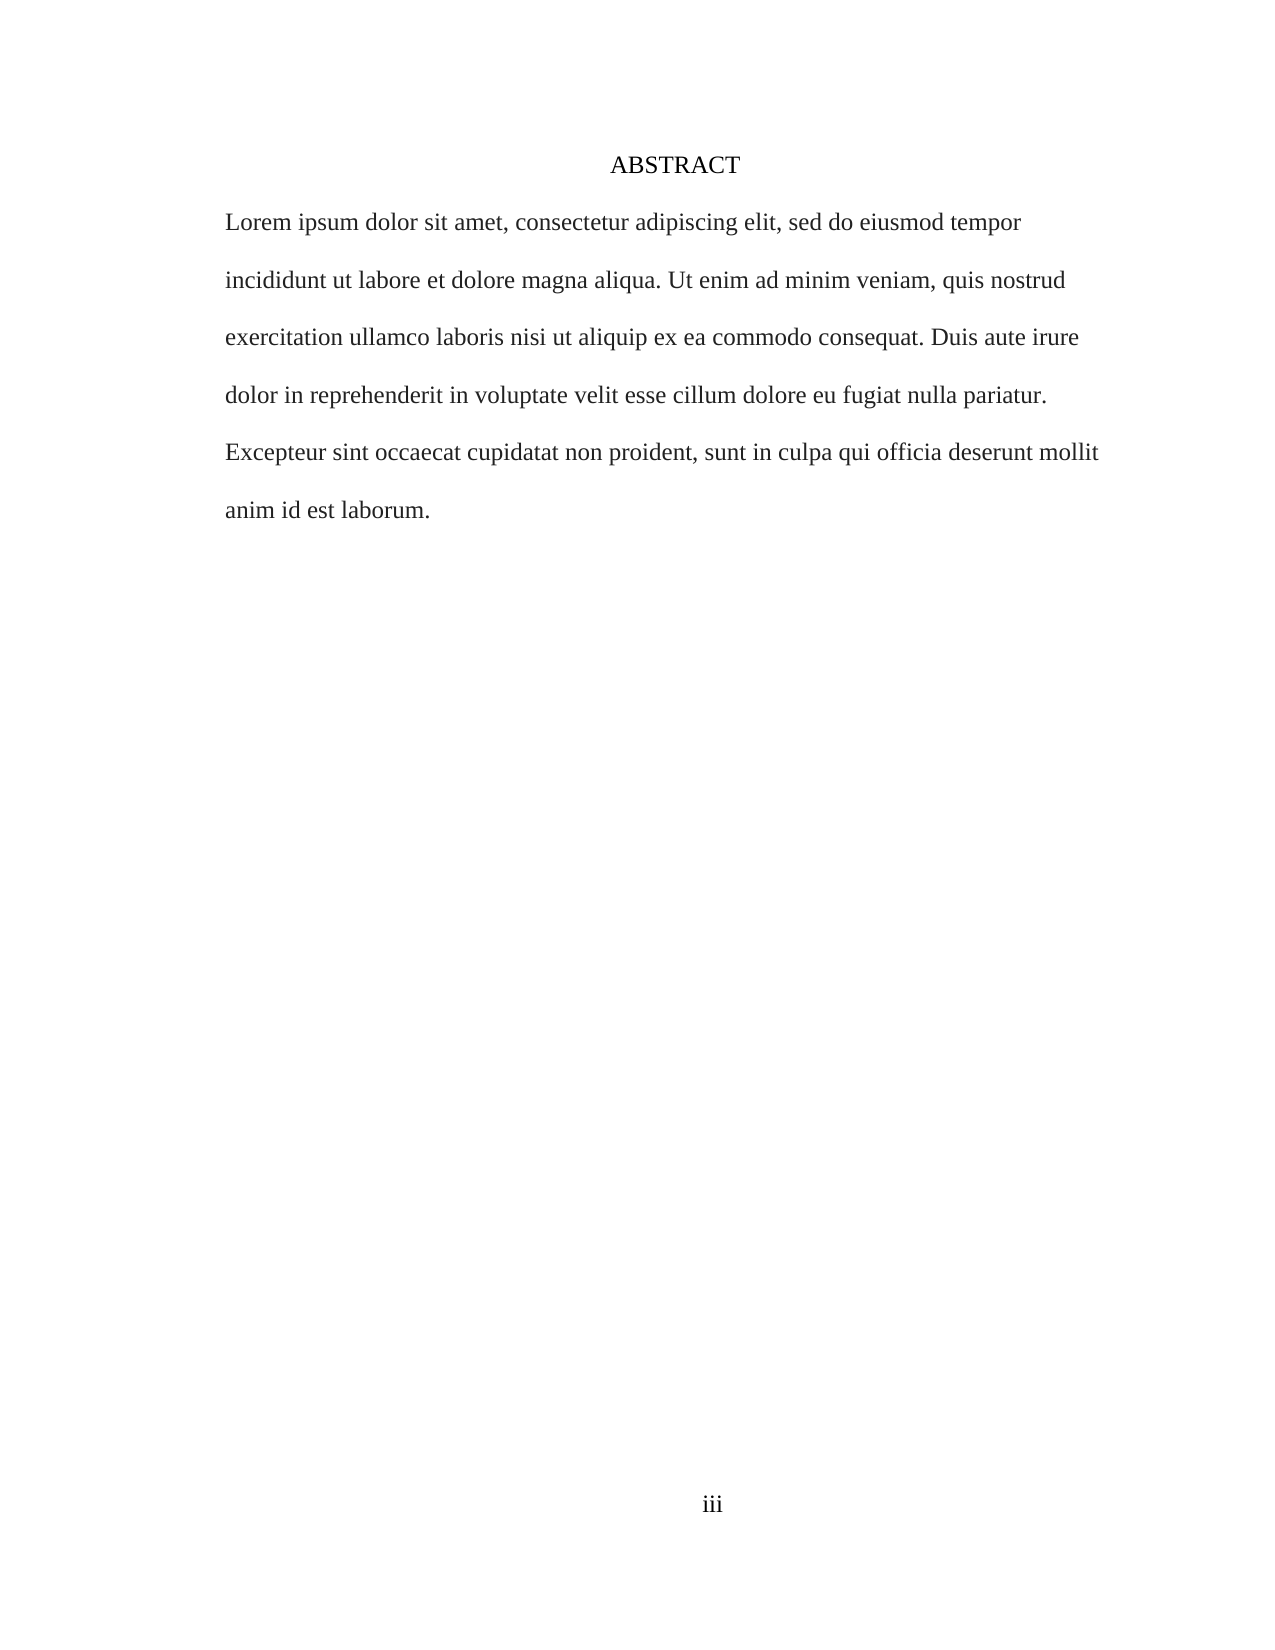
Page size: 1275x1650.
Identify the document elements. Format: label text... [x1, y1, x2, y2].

text Lorem ipsum dolor sit amet, consectetur adipiscing elit, sed do eiusmod tempor incididunt ut labore et dolore magna aliqua. Ut enim ad minim veniam, quis nostrud exercitation ullamco laboris nisi ut aliquip ex ea commodo consequat. Duis aute irure dolor in reprehenderit in voluptate velit esse cillum dolore eu fugiat nulla pariatur. Excepteur sint occaecat cupidatat non proident, sunt in culpa qui officia deserunt mollit anim id est laborum. [225, 207, 1125, 524]
text ABSTRACT [225, 150, 1125, 179]
